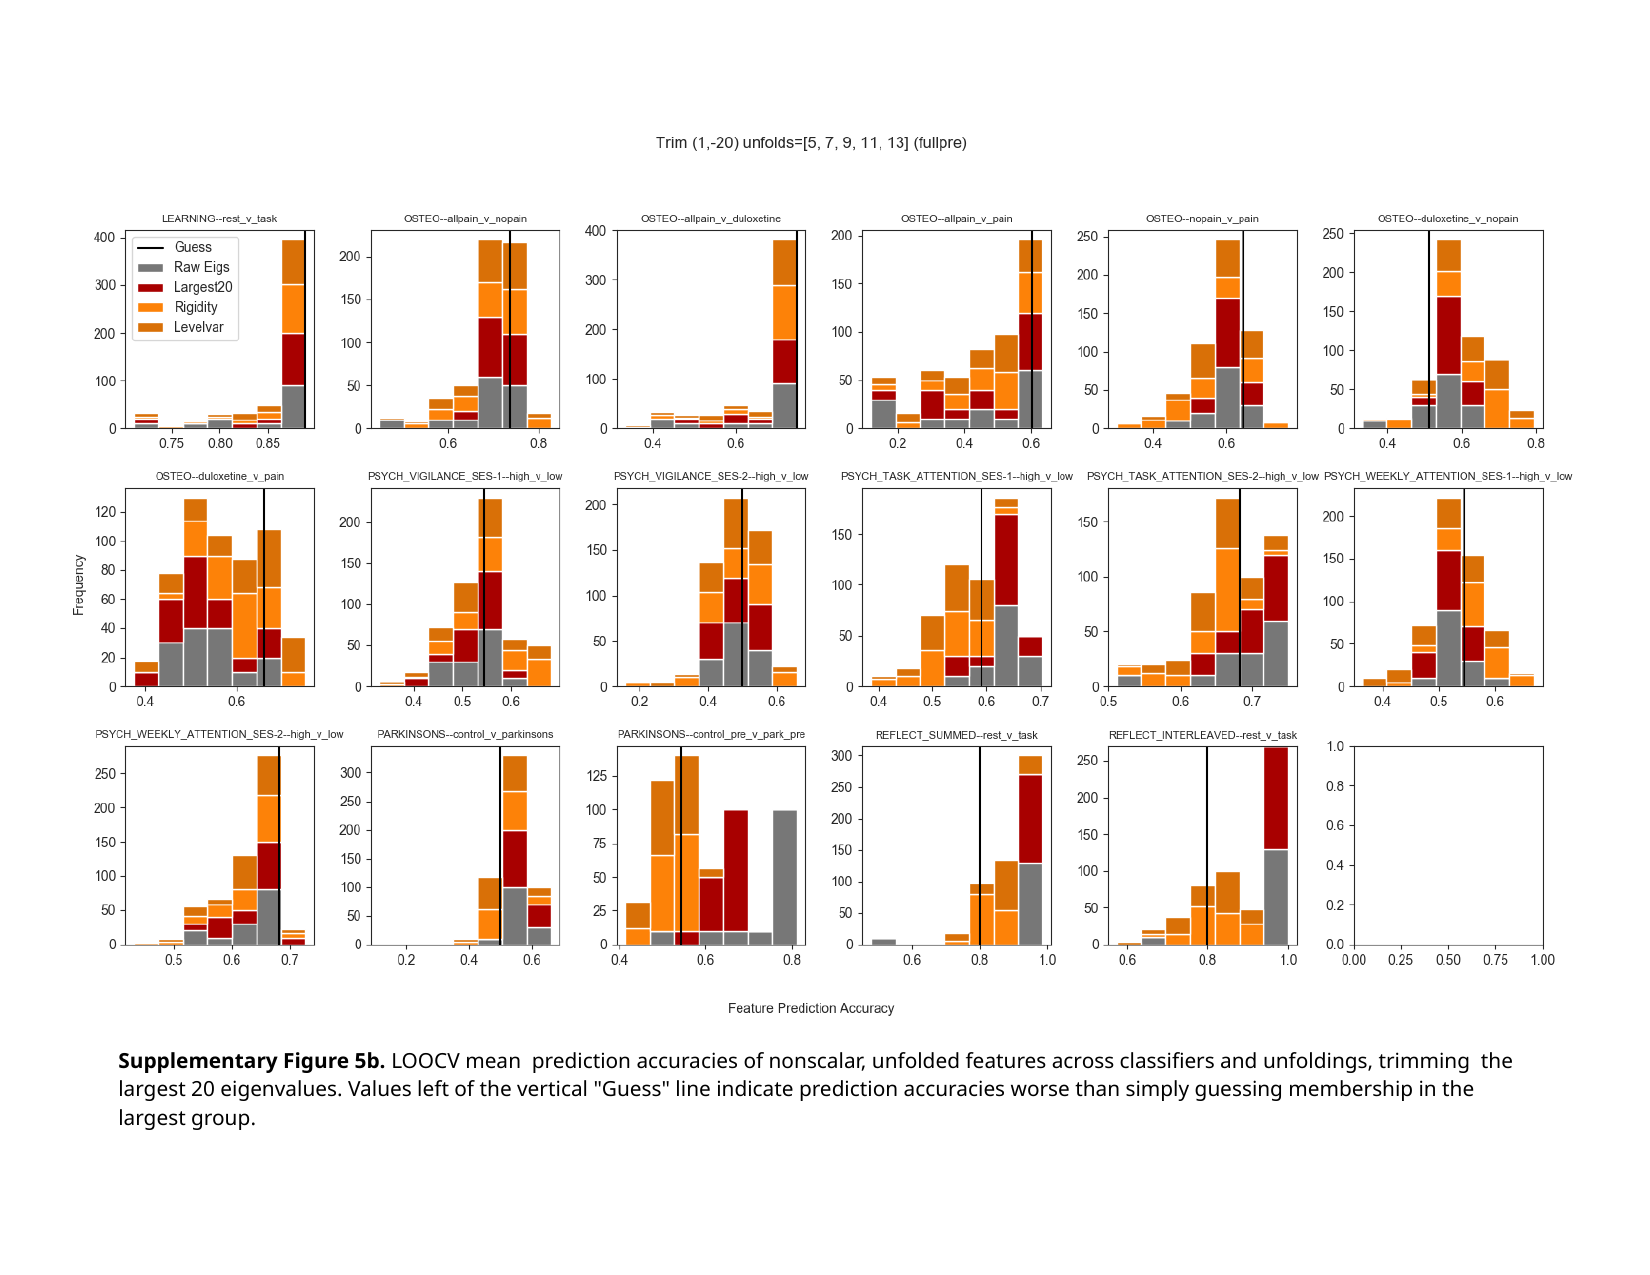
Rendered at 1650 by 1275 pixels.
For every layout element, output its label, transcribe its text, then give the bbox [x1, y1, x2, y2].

text Supplementary Figure 5b. LOOCV mean prediction accuracies of nonscalar, unfolded features across classifiers and unfoldings, trimming the largest 20 eigenvalues. Values left of the vertical "Guess" line indicate prediction accuracies worse than simply guessing membership in the largest group. [118, 1046, 1532, 1131]
picture [42, 118, 1601, 1046]
